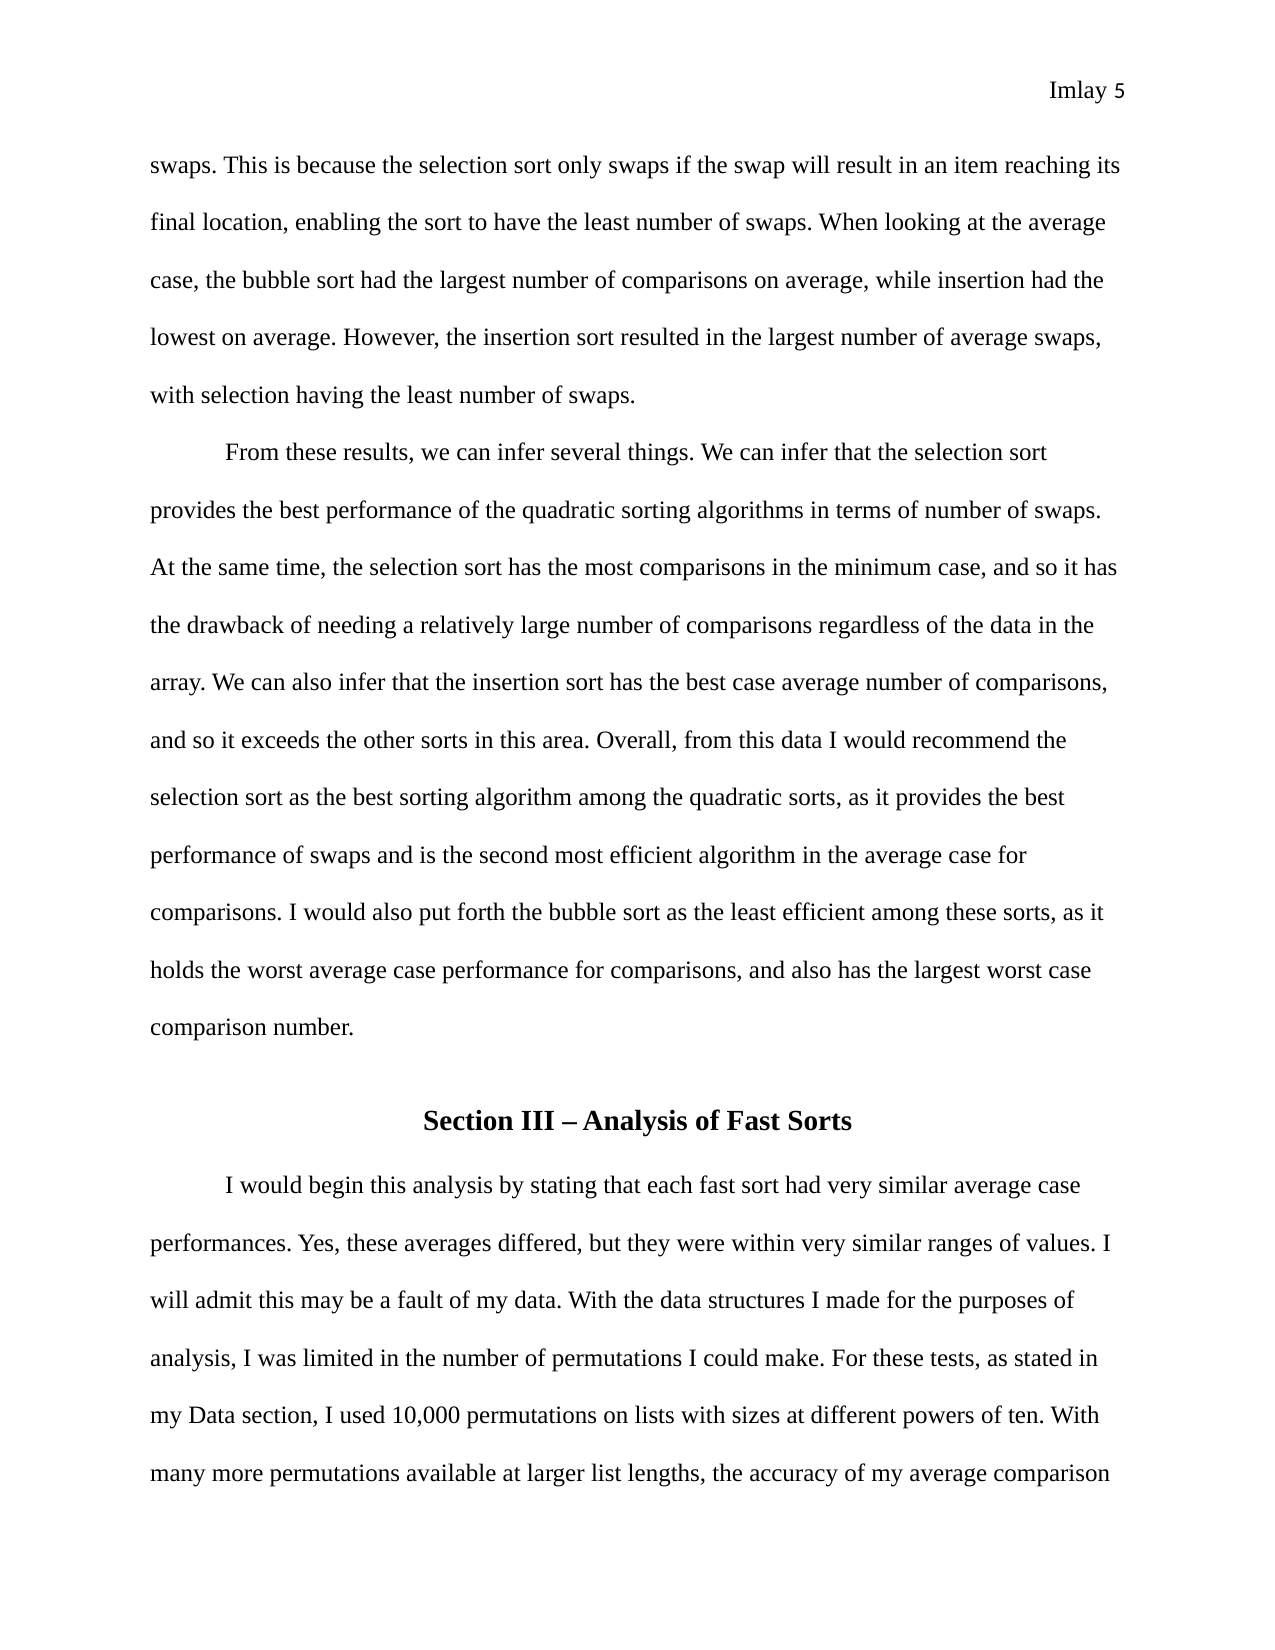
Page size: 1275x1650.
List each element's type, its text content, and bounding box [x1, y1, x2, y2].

text From these results, we can infer several things. We can infer that the selection sort provides the best performance of the quadratic sorting algorithms in terms of number of swaps. At the same time, the selection sort has the most comparisons in the minimum case, and so it has the drawback of needing a relatively large number of comparisons regardless of the data in the array. We can also infer that the insertion sort has the best case average number of comparisons, and so it exceeds the other sorts in this area. Overall, from this data I would recommend the selection sort as the best sorting algorithm among the quadratic sorts, as it provides the best performance of swaps and is the second most efficient algorithm in the average case for comparisons. I would also put forth the bubble sort as the least efficient among these sorts, as it holds the worst average case performance for comparisons, and also has the largest worst case comparison number. [150, 437, 1125, 1041]
text I would begin this analysis by stating that each fast sort had very similar average case performances. Yes, these averages differed, but they were within very similar ranges of values. I will admit this may be a fault of my data. With the data structures I made for the purposes of analysis, I was limited in the number of permutations I could make. For these tests, as stated in my Data section, I used 10,000 permutations on lists with sizes at different powers of ten. With many more permutations available at larger list lengths, the accuracy of my average comparison [150, 1171, 1125, 1487]
text Section III – Analysis of Fast Sorts [150, 1103, 1125, 1137]
text swaps. This is because the selection sort only swaps if the swap will result in an item reaching its final location, enabling the sort to have the least number of swaps. When looking at the average case, the bubble sort had the largest number of comparisons on average, while insertion had the lowest on average. However, the insertion sort resulted in the largest number of average swaps, with selection having the least number of swaps. [150, 150, 1125, 409]
